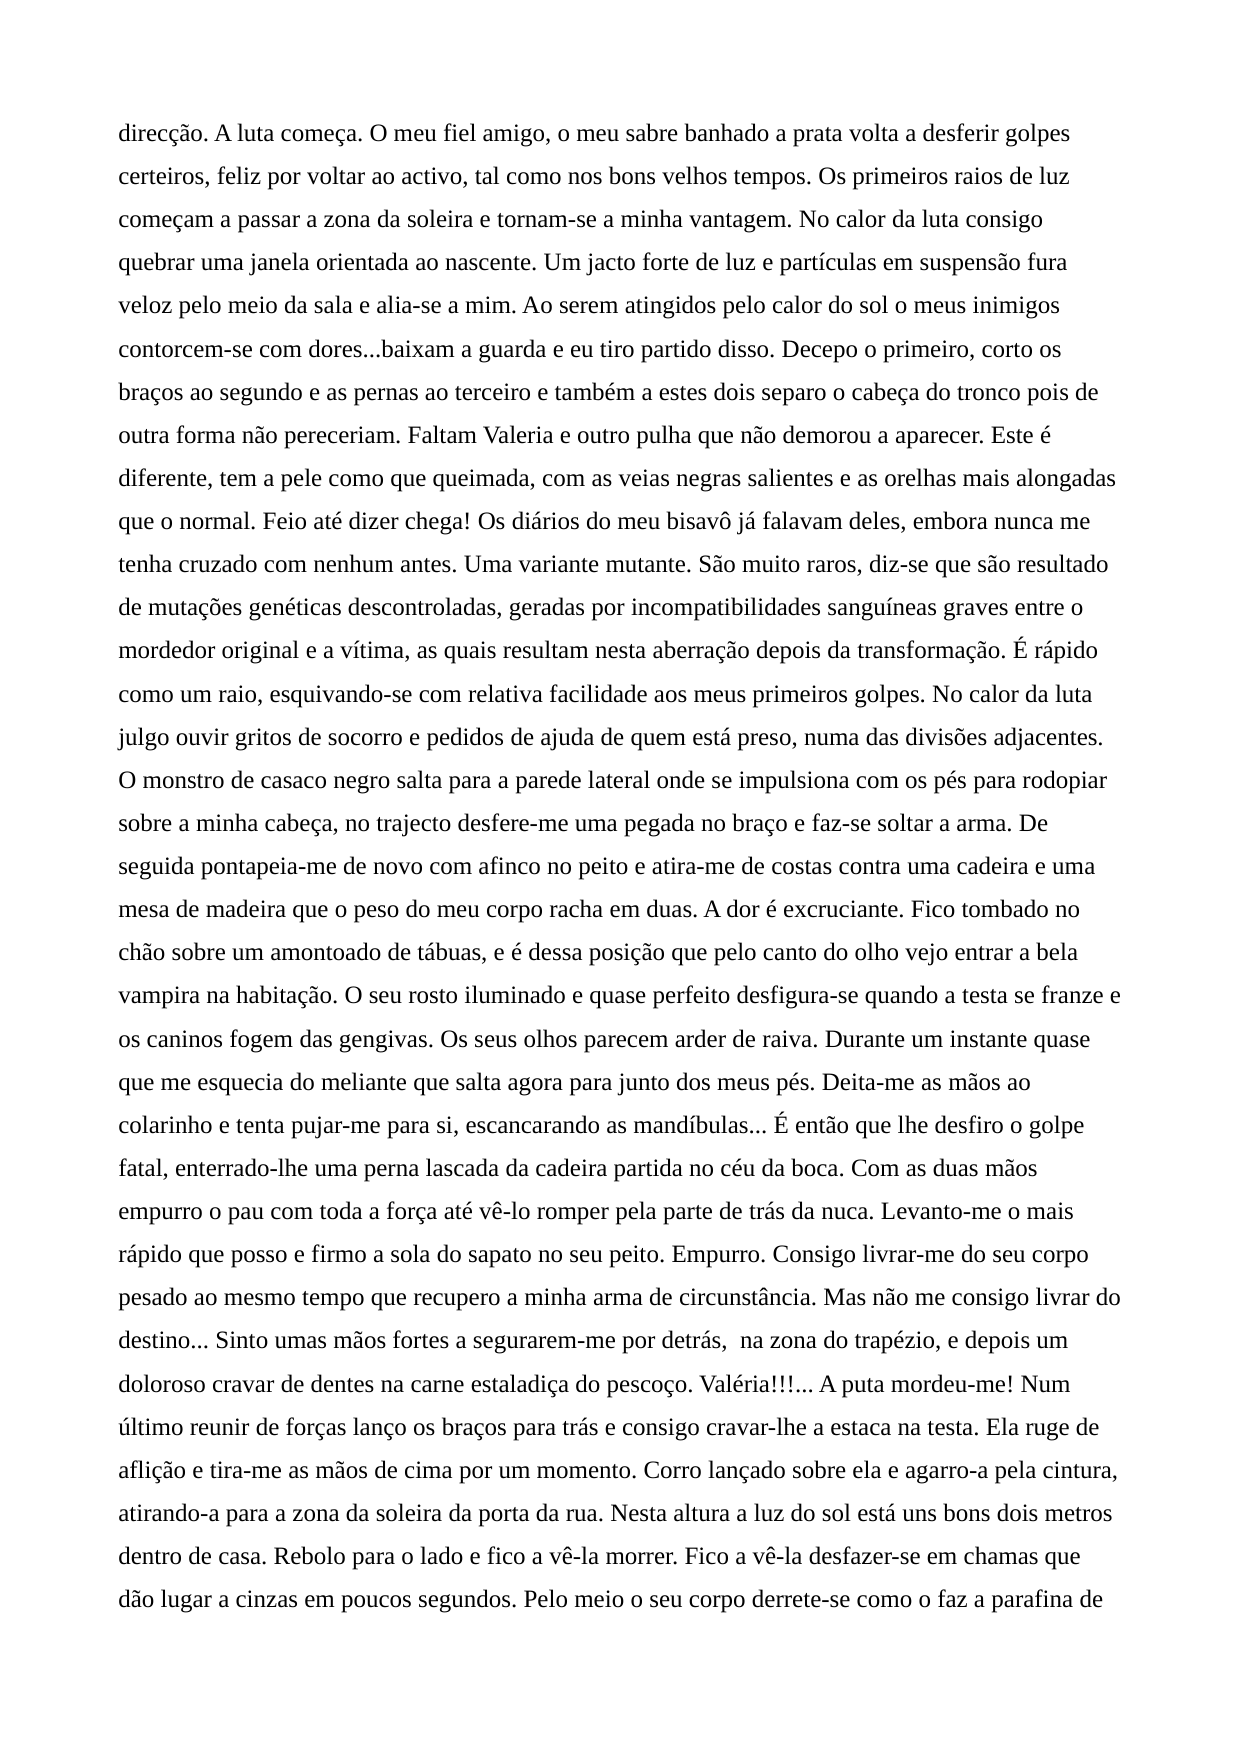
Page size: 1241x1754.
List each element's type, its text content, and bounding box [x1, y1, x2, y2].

text direcção. A luta começa. O meu fiel amigo, o meu sabre banhado a prata volta a desferir golpes certeiros, feliz por voltar ao activo, tal como nos bons velhos tempos. Os primeiros raios de luz começam a passar a zona da soleira e tornam-se a minha vantagem. No calor da luta consigo quebrar uma janela orientada ao nascente. Um jacto forte de luz e partículas em suspensão fura veloz pelo meio da sala e alia-se a mim. Ao serem atingidos pelo calor do sol o meus inimigos contorcem-se com dores...baixam a guarda e eu tiro partido disso. Decepo o primeiro, corto os braços ao segundo e as pernas ao terceiro e também a estes dois separo o cabeça do tronco pois de outra forma não pereceriam. Faltam Valeria e outro pulha que não demorou a aparecer. Este é diferente, tem a pele como que queimada, com as veias negras salientes e as orelhas mais alongadas que o normal. Feio até dizer chega! Os diários do meu bisavô já falavam deles, embora nunca me tenha cruzado com nenhum antes. Uma variante mutante. São muito raros, diz-se que são resultado de mutações genéticas descontroladas, geradas por incompatibilidades sanguíneas graves entre o mordedor original e a vítima, as quais resultam nesta aberração depois da transformação. É rápido como um raio, esquivando-se com relativa facilidade aos meus primeiros golpes. No calor da luta julgo ouvir gritos de socorro e pedidos de ajuda de quem está preso, numa das divisões adjacentes. O monstro de casaco negro salta para a parede lateral onde se impulsiona com os pés para rodopiar sobre a minha cabeça, no trajecto desfere-me uma pegada no braço e faz-se soltar a arma. De seguida pontapeia-me de novo com afinco no peito e atira-me de costas contra uma cadeira e uma mesa de madeira que o peso do meu corpo racha em duas. A dor é excruciante. Fico tombado no chão sobre um amontoado de tábuas, e é dessa posição que pelo canto do olho vejo entrar a bela vampira na habitação. O seu rosto iluminado e quase perfeito desfigura-se quando a testa se franze e os caninos fogem das gengivas. Os seus olhos parecem arder de raiva. Durante um instante quase que me esquecia do meliante que salta agora para junto dos meus pés. Deita-me as mãos ao colarinho e tenta pujar-me para si, escancarando as mandíbulas... É então que lhe desfiro o golpe fatal, enterrado-lhe uma perna lascada da cadeira partida no céu da boca. Com as duas mãos empurro o pau com toda a força até vê-lo romper pela parte de trás da nuca. Levanto-me o mais rápido que posso e firmo a sola do sapato no seu peito. Empurro. Consigo livrar-me do seu corpo pesado ao mesmo tempo que recupero a minha arma de circunstância. Mas não me consigo livrar do destino... Sinto umas mãos fortes a segurarem-me por detrás, na zona do trapézio, e depois um doloroso cravar de dentes na carne estaladiça do pescoço. Valéria!!!... A puta mordeu-me! Num último reunir de forças lanço os braços para trás e consigo cravar-lhe a estaca na testa. Ela ruge de aflição e tira-me as mãos de cima por um momento. Corro lançado sobre ela e agarro-a pela cintura, atirando-a para a zona da soleira da porta da rua. Nesta altura a luz do sol está uns bons dois metros dentro de casa. Rebolo para o lado e fico a vê-la morrer. Fico a vê-la desfazer-se em chamas que dão lugar a cinzas em poucos segundos. Pelo meio o seu corpo derrete-se como o faz a parafina de [118, 118, 1122, 1613]
